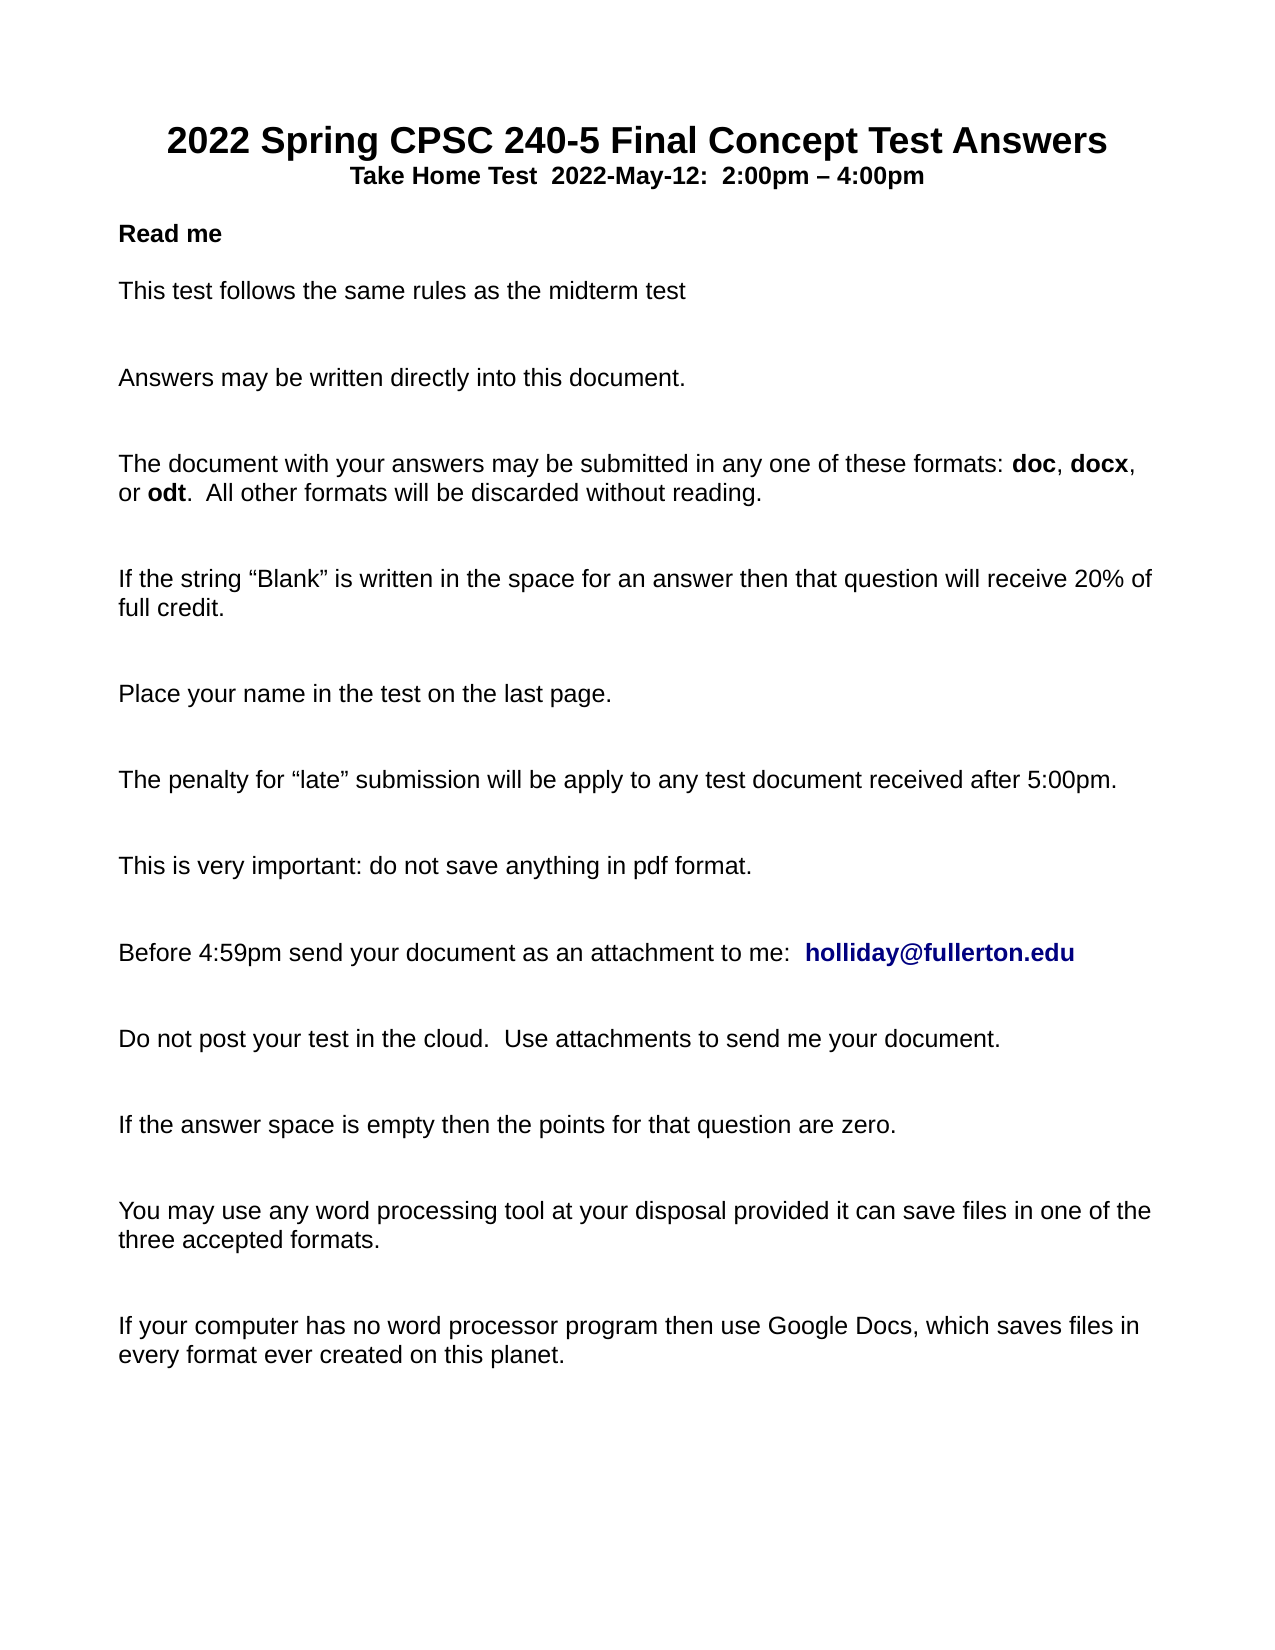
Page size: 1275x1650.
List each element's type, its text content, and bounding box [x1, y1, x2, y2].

text If your computer has no word processor program then use Google Docs, which saves files in every format ever created on this planet. [118, 1311, 1157, 1369]
text Before 4:59pm send your document as an attachment to me: holliday@fullerton.edu [118, 937, 1157, 966]
text The penalty for “late” submission will be apply to any test document received after 5:00pm. [118, 765, 1157, 794]
text The document with your answers may be submitted in any one of these formats: doc, docx, or odt. All other formats will be discarded without reading. [118, 449, 1157, 506]
text Take Home Test 2022-May-12: 2:00pm – 4:00pm [118, 161, 1157, 190]
text Answers may be written directly into this document. [118, 362, 1157, 391]
text This is very important: do not save anything in pdf format. [118, 851, 1157, 880]
text Read me [118, 219, 1157, 247]
text If the string “Blank” is written in the space for an answer then that question will receive 20% of full credit. [118, 564, 1157, 621]
text 2022 Spring CPSC 240-5 Final Concept Test Answers [118, 118, 1157, 161]
text Do not post your test in the cloud. Use attachments to send me your document. [118, 1024, 1157, 1052]
text You may use any word processing tool at your disposal provided it can save files in one of the three accepted formats. [118, 1196, 1157, 1254]
text Place your name in the test on the last page. [118, 679, 1157, 707]
text If the answer space is empty then the points for that question are zero. [118, 1110, 1157, 1139]
text This test follows the same rules as the midterm test [118, 276, 1157, 305]
